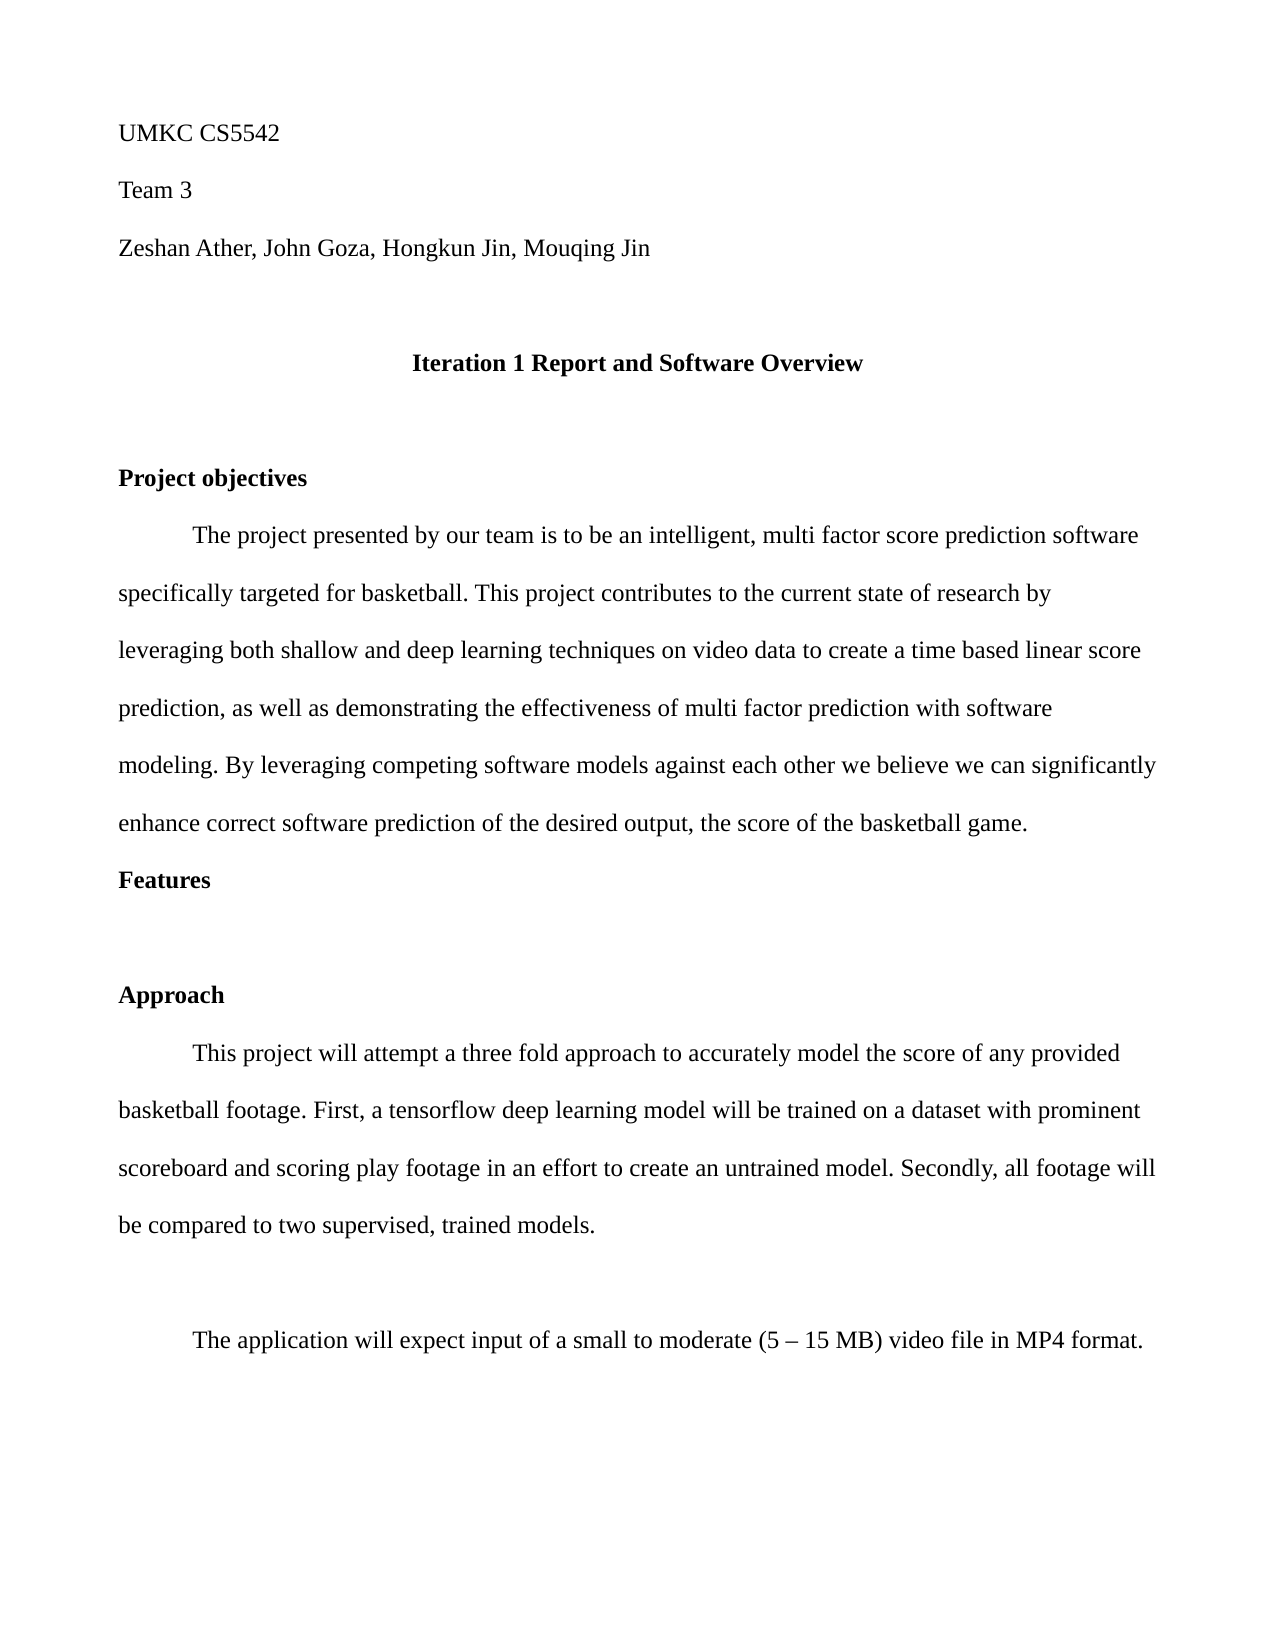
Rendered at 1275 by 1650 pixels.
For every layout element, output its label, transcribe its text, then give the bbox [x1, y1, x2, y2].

text UMKC CS5542 [118, 118, 1157, 147]
text The application will expect input of a small to moderate (5 – 15 MB) video file in MP4 format. [118, 1326, 1157, 1354]
text Approach [118, 981, 1157, 1009]
text Zeshan Ather, John Goza, Hongkun Jin, Mouqing Jin [118, 233, 1157, 262]
text Features [118, 866, 1157, 894]
text This project will attempt a three fold approach to accurately model the score of any provided basketball footage. First, a tensorflow deep learning model will be trained on a dataset with prominent scoreboard and scoring play footage in an effort to create an untrained model. Secondly, all footage will be compared to two supervised, trained models. [118, 1038, 1157, 1239]
text Team 3 [118, 176, 1157, 204]
text The project presented by our team is to be an intelligent, multi factor score prediction software specifically targeted for basketball. This project contributes to the current state of research by leveraging both shallow and deep learning techniques on video data to create a time based linear score prediction, as well as demonstrating the effectiveness of multi factor prediction with software modeling. By leveraging competing software models against each other we believe we can significantly enhance correct software prediction of the desired output, the score of the basketball game. [118, 521, 1157, 837]
text Iteration 1 Report and Software Overview [118, 348, 1157, 377]
text Project objectives [118, 463, 1157, 492]
